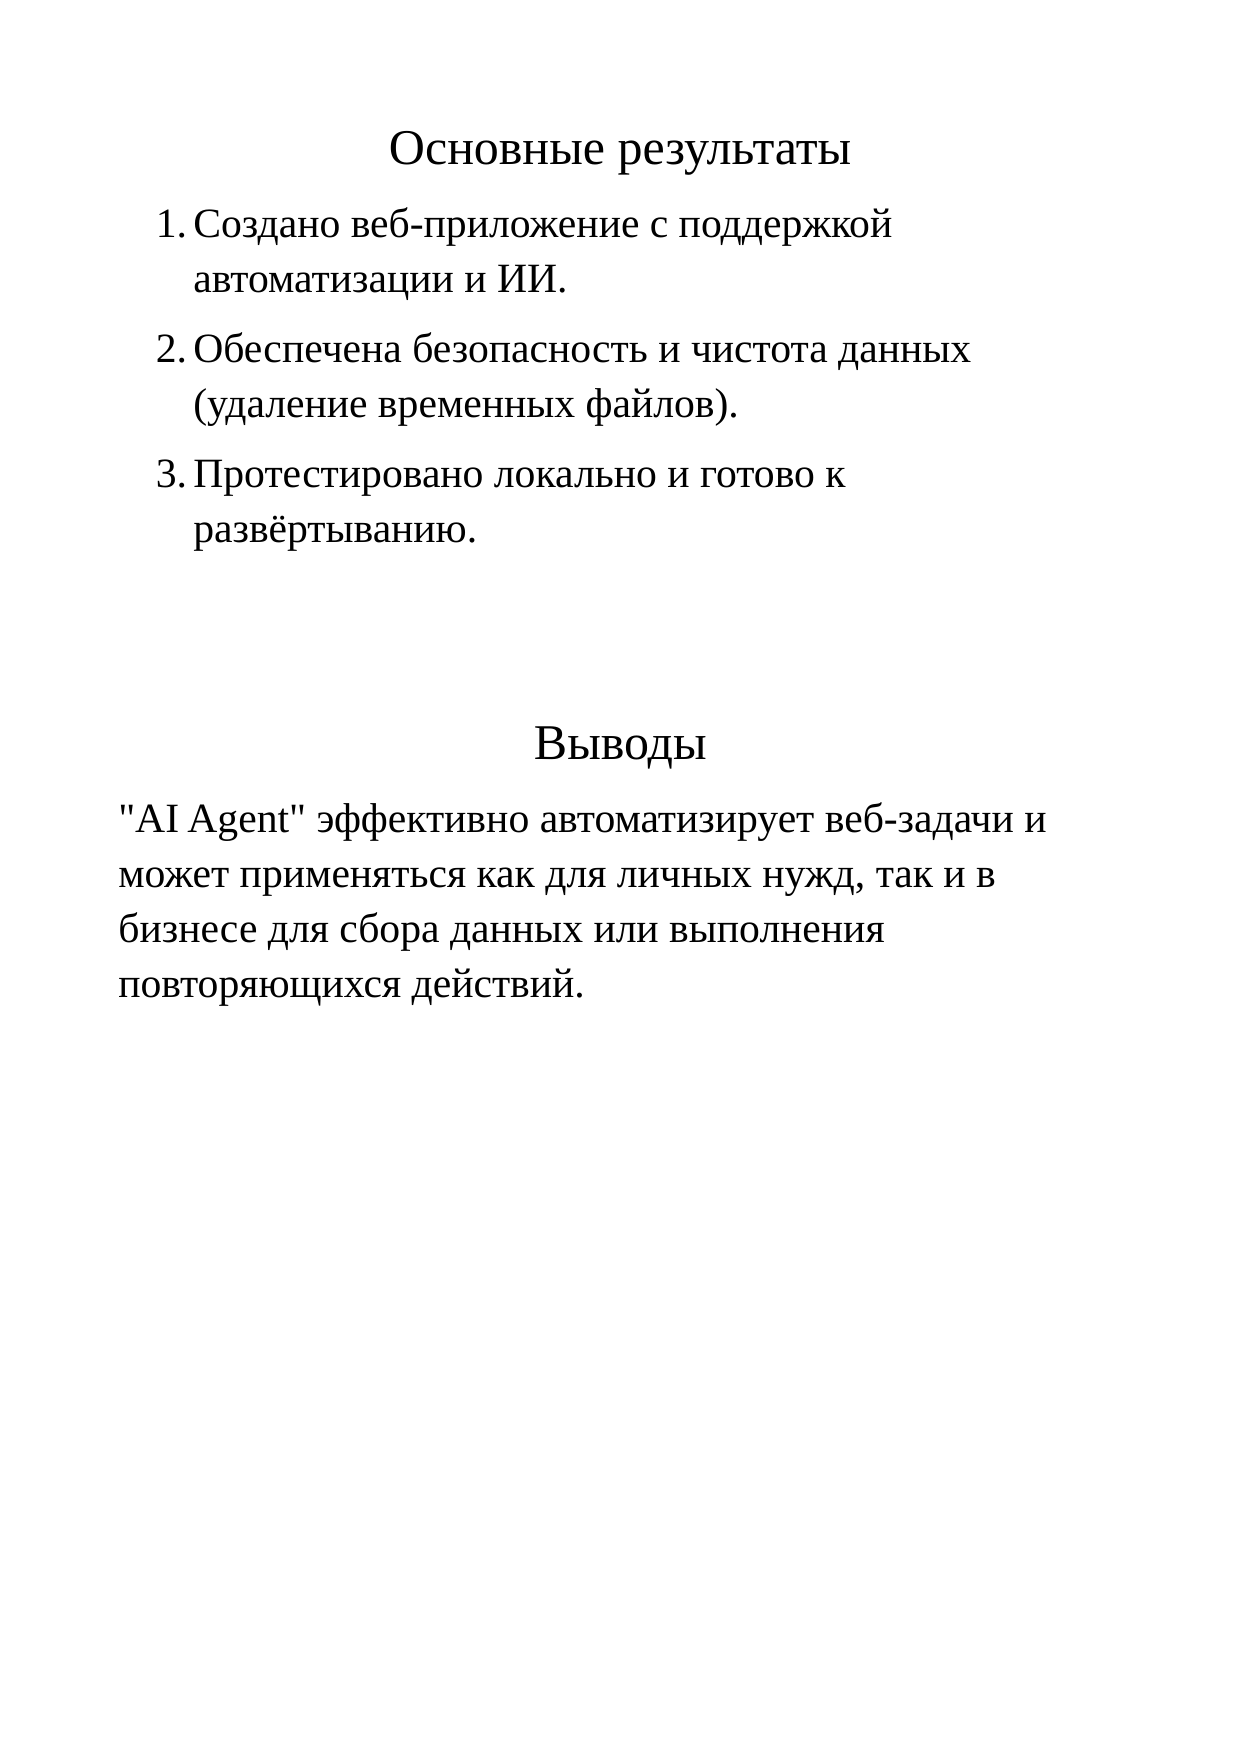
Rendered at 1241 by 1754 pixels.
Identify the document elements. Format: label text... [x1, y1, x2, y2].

text Выводы [118, 712, 1122, 770]
list Создано веб-приложение с поддержкой автоматизации и ИИ. [156, 199, 1122, 302]
text Основные результаты [118, 118, 1122, 176]
list Обеспечена безопасность и чистота данных (удаление временных файлов). [156, 323, 1122, 427]
text "AI Agent" эффективно автоматизирует веб-задачи и может применяться как для личных нужд, так и в бизнесе для сбора данных или выполнения повторяющихся действий. [118, 793, 1122, 1006]
list Протестировано локально и готово к развёртыванию. [156, 448, 1122, 551]
